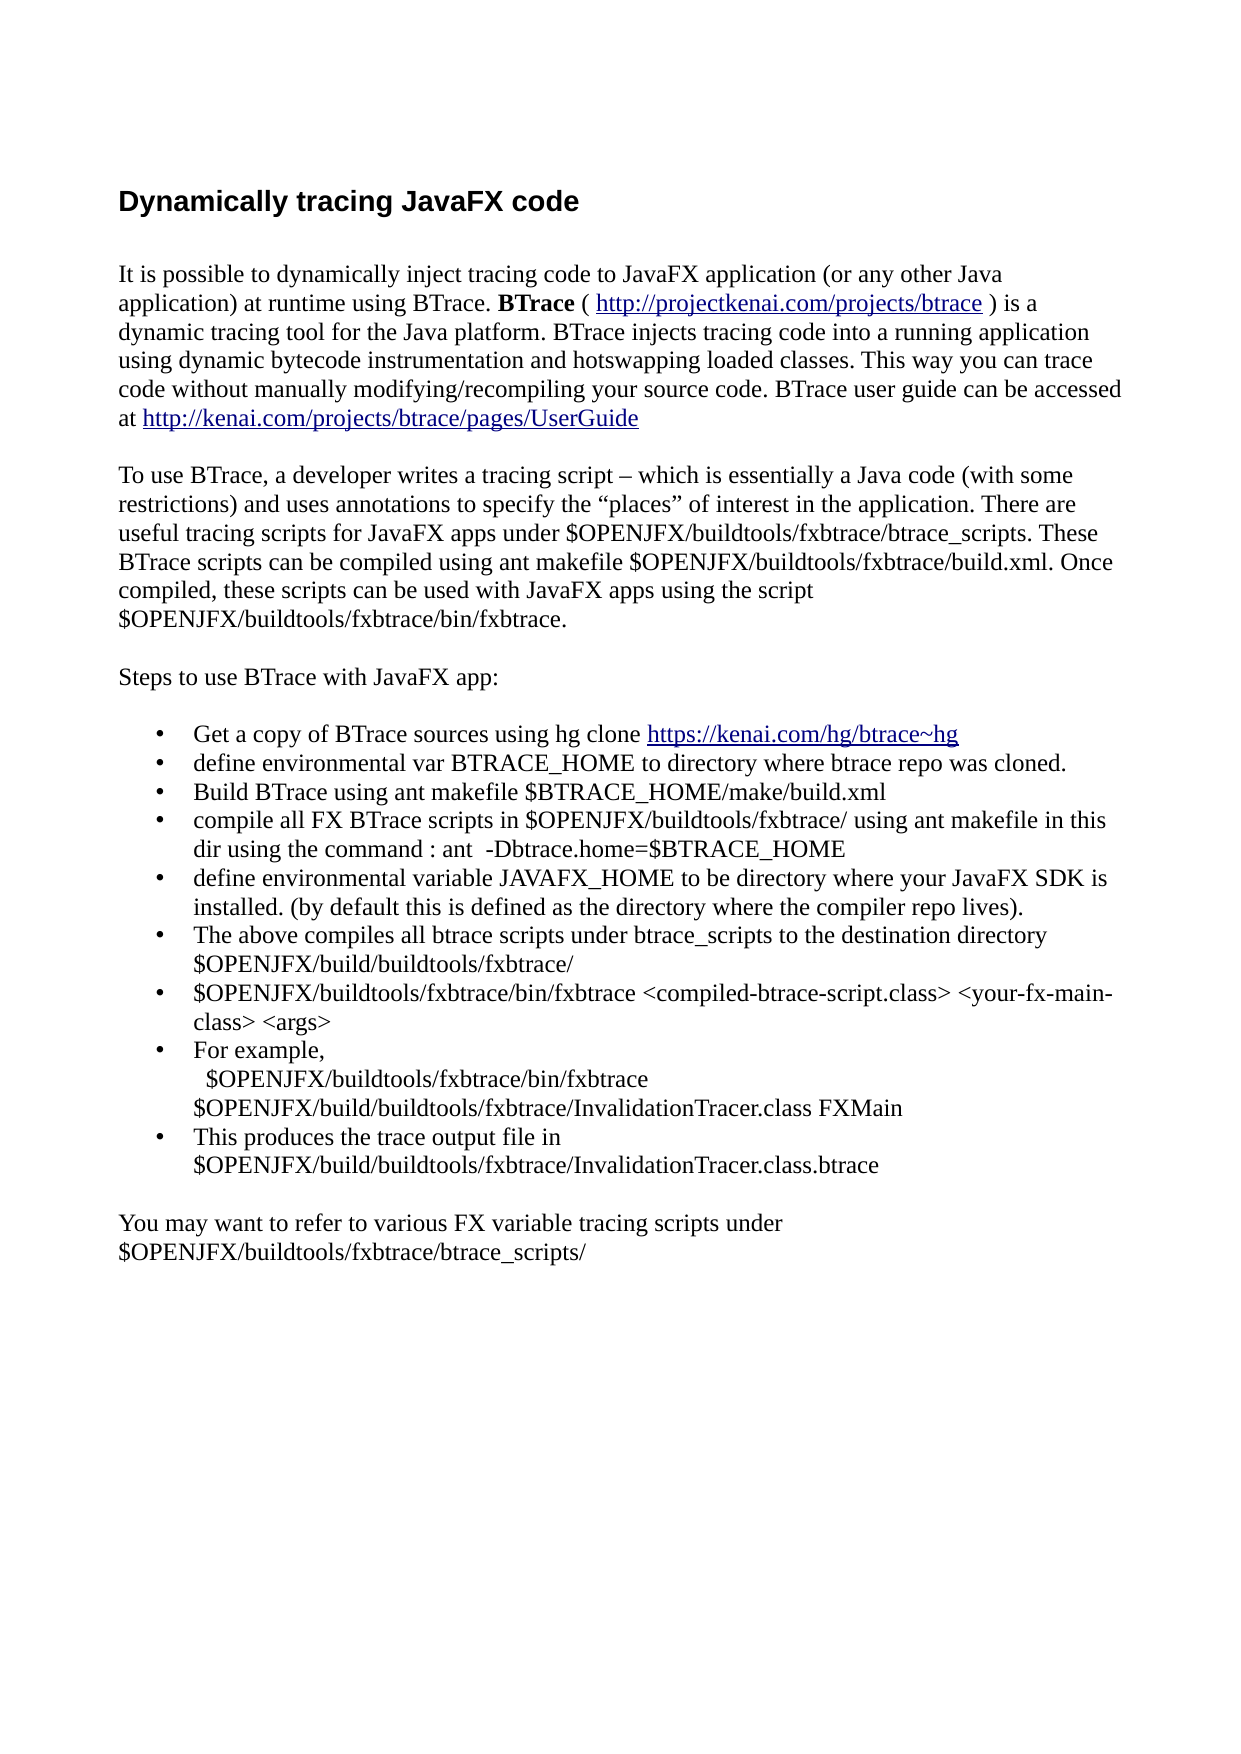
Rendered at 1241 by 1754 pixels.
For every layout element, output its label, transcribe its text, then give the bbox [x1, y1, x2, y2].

list For example, [156, 1035, 1122, 1064]
list This produces the trace output file in $OPENJFX/build/buildtools/fxbtrace/InvalidationTracer.class.btrace [156, 1122, 1122, 1179]
text It is possible to dynamically inject tracing code to JavaFX application (or any other Java application) at runtime using BTrace. BTrace ( http://projectkenai.com/projects/btrace ) is a dynamic tracing tool for the Java platform. BTrace injects tracing code into a running application using dynamic bytecode instrumentation and hotswapping loaded classes. This way you can trace code without manually modifying/recompiling your source code. BTrace user guide can be accessed at http://kenai.com/projects/btrace/pages/UserGuide [118, 259, 1122, 432]
list Build BTrace using ant makefile $BTRACE_HOME/make/build.xml [156, 777, 1122, 805]
text You may want to refer to various FX variable tracing scripts under $OPENJFX/buildtools/fxbtrace/btrace_scripts/ [118, 1208, 1122, 1265]
text Steps to use BTrace with JavaFX app: [118, 662, 1122, 690]
text To use BTrace, a developer writes a tracing script – which is essentially a Java code (with some restrictions) and uses annotations to specify the “places” of interest in the application. There are useful tracing scripts for JavaFX apps under $OPENJFX/buildtools/fxbtrace/btrace_scripts. These BTrace scripts can be compiled using ant makefile $OPENJFX/buildtools/fxbtrace/build.xml. Once compiled, these scripts can be used with JavaFX apps using the script $OPENJFX/buildtools/fxbtrace/bin/fxbtrace. [118, 460, 1122, 633]
list define environmental variable JAVAFX_HOME to be directory where your JavaFX SDK is installed. (by default this is defined as the directory where the compiler repo lives). [156, 863, 1122, 920]
list The above compiles all btrace scripts under btrace_scripts to the destination directory $OPENJFX/build/buildtools/fxbtrace/ [156, 920, 1122, 978]
list $OPENJFX/buildtools/fxbtrace/bin/fxbtrace $OPENJFX/build/buildtools/fxbtrace/InvalidationTracer.class FXMain [156, 1064, 1122, 1122]
list Get a copy of BTrace sources using hg clone https://kenai.com/hg/btrace~hg [156, 719, 1122, 748]
list $OPENJFX/buildtools/fxbtrace/bin/fxbtrace <compiled-btrace-script.class> <your-fx-main-class> <args> [156, 978, 1122, 1035]
list define environmental var BTRACE_HOME to directory where btrace repo was cloned. [156, 748, 1122, 777]
subtitle Dynamically tracing JavaFX code [118, 184, 1122, 218]
list compile all FX BTrace scripts in $OPENJFX/buildtools/fxbtrace/ using ant makefile in this dir using the command : ant -Dbtrace.home=$BTRACE_HOME [156, 805, 1122, 863]
